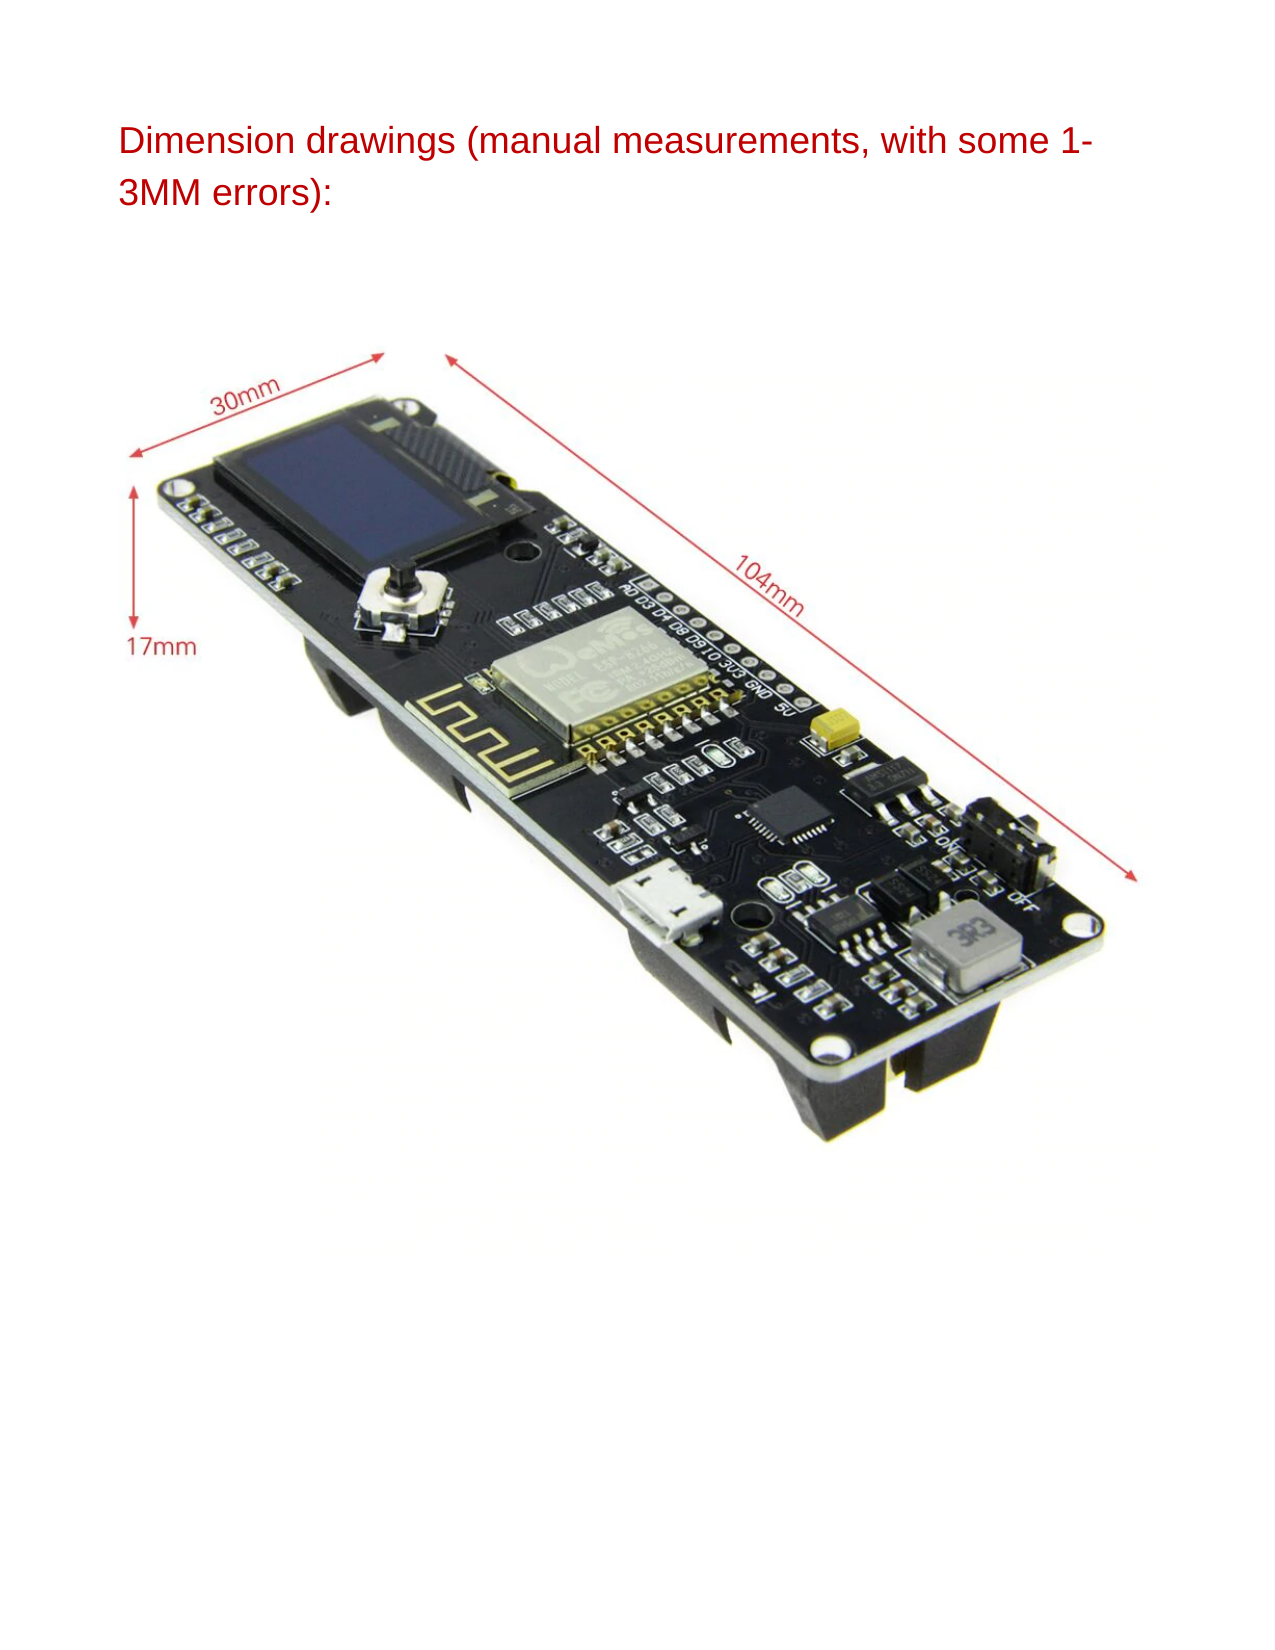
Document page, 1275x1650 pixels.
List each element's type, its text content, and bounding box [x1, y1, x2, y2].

text Dimension drawings (manual measurements, with some 1-3MM errors): [118, 118, 1157, 213]
picture [118, 221, 1157, 1261]
